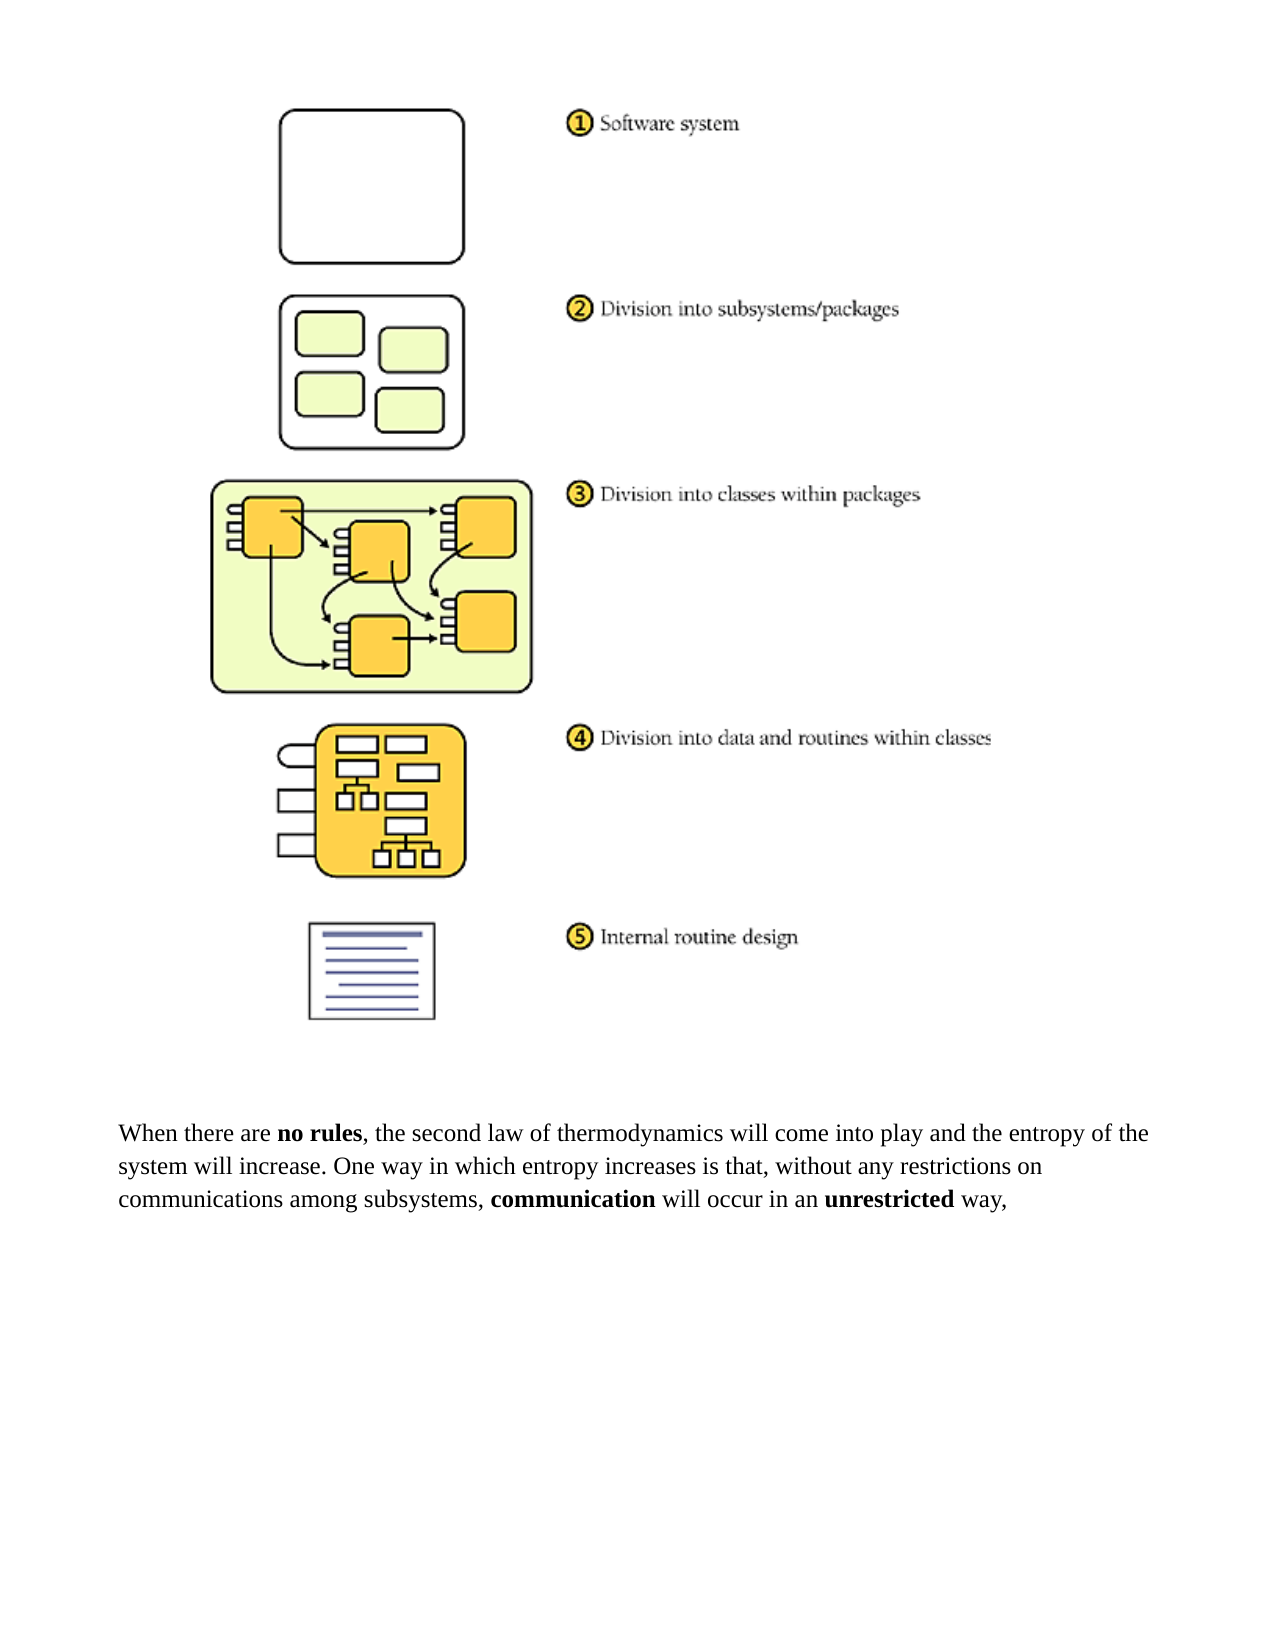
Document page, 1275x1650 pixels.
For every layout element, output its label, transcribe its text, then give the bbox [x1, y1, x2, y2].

text When there are no rules, the second law of thermodynamics will come into play and the entropy of the system will increase. One way in which entropy increases is that, without any restrictions on communications among subsystems, communication will occur in an unrestricted way, [118, 1118, 1157, 1213]
picture [209, 101, 991, 1028]
